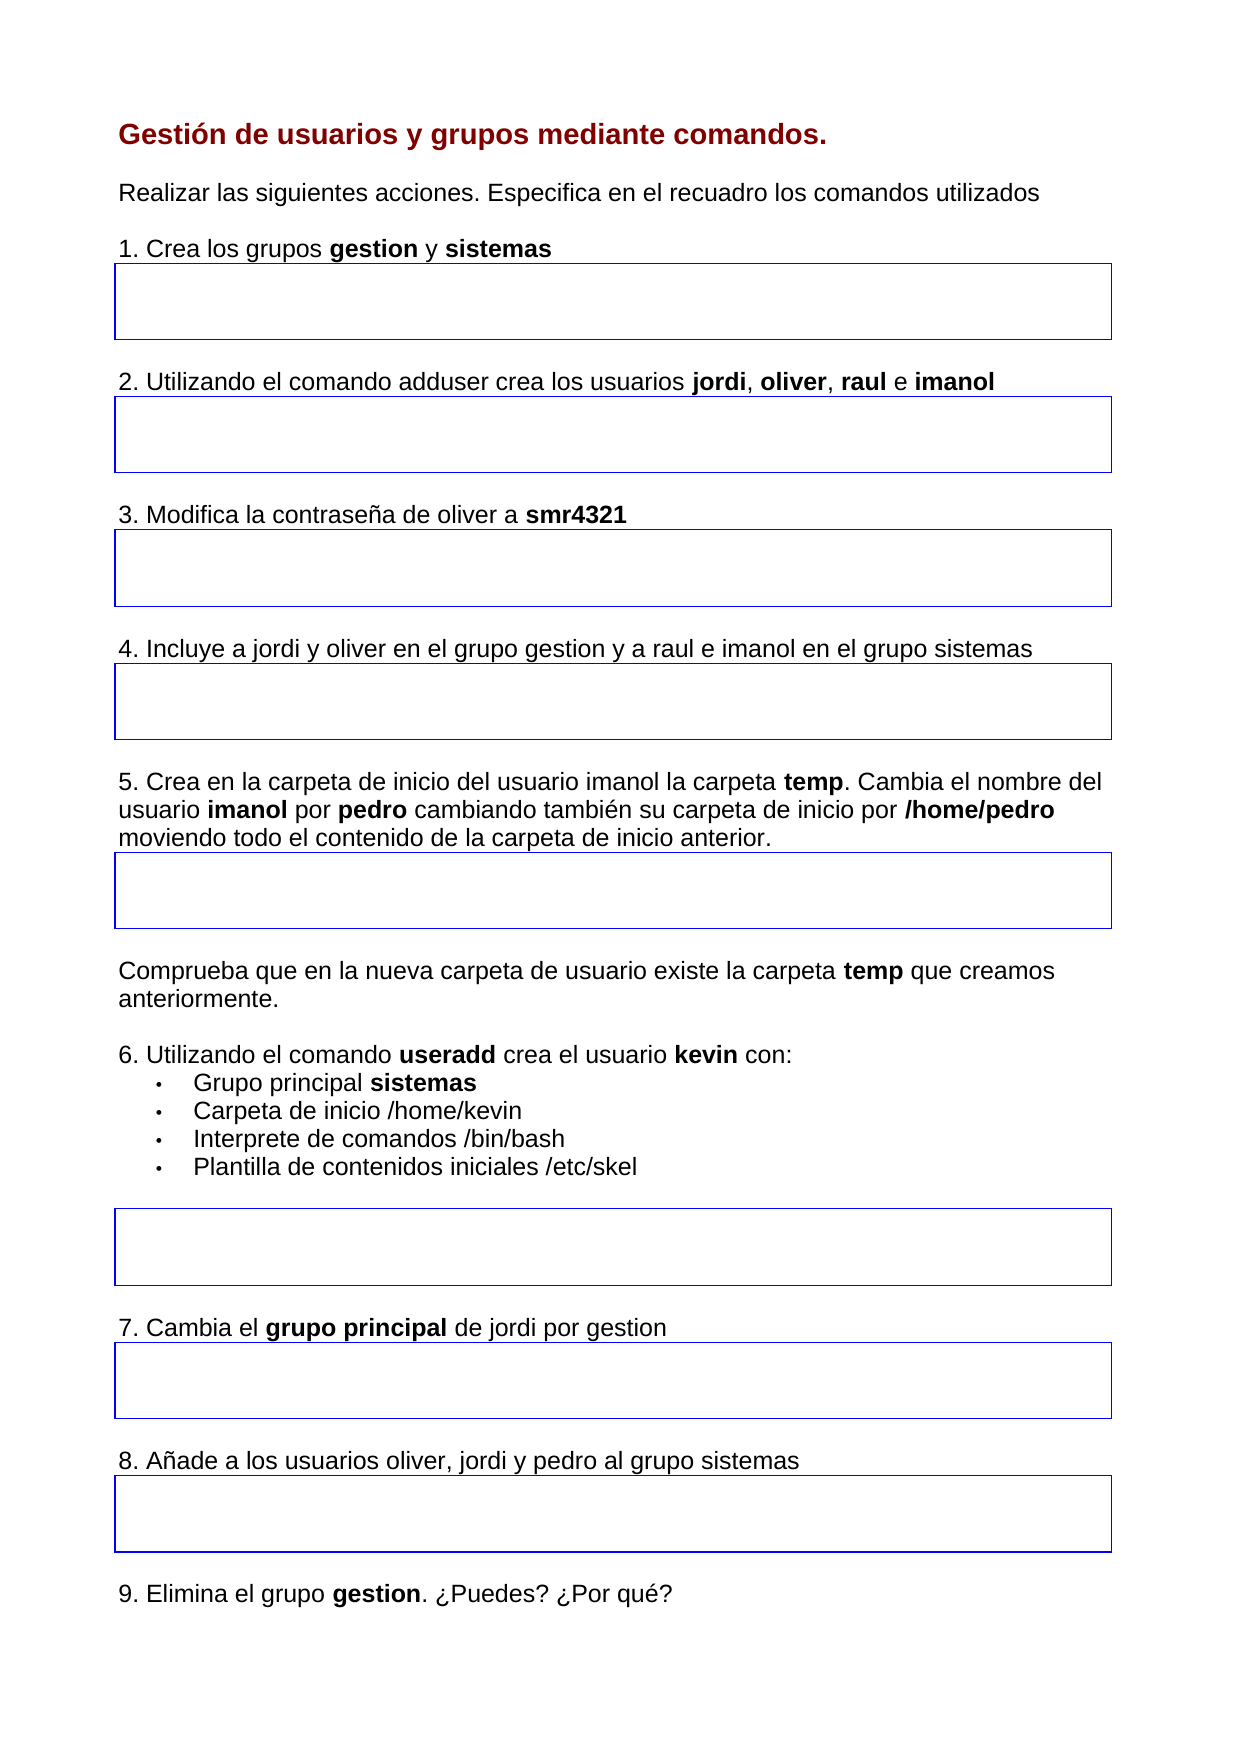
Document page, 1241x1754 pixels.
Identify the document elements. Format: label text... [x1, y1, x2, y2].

list Grupo principal sistemas [156, 1069, 1122, 1097]
table_header [116, 264, 1111, 339]
text 8. Añade a los usuarios oliver, jordi y pedro al grupo sistemas [118, 1447, 1122, 1475]
text 6. Utilizando el comando useradd crea el usuario kevin con: [118, 1041, 1122, 1069]
text 3. Modifica la contraseña de oliver a smr4321 [118, 501, 1122, 529]
text Gestión de usuarios y grupos mediante comandos. [118, 118, 1122, 151]
table_header [116, 853, 1111, 928]
text 9. Elimina el grupo gestion. ¿Puedes? ¿Por qué? [118, 1580, 1122, 1608]
text 7. Cambia el grupo principal de jordi por gestion [118, 1314, 1122, 1342]
list Interprete de comandos /bin/bash [156, 1124, 1122, 1152]
table_header [116, 1476, 1111, 1551]
text 1. Crea los grupos gestion y sistemas [118, 234, 1122, 262]
text 5. Crea en la carpeta de inicio del usuario imanol la carpeta temp. Cambia el nombre del usuario imanol por pedro cambiando también su carpeta de inicio por /home/pedro moviendo todo el contenido de la carpeta de inicio anterior. [118, 768, 1122, 852]
table_header [116, 397, 1111, 472]
list Plantilla de contenidos iniciales /etc/skel [156, 1152, 1122, 1180]
text Comprueba que en la nueva carpeta de usuario existe la carpeta temp que creamos anteriormente. [118, 957, 1122, 1013]
text 4. Incluye a jordi y oliver en el grupo gestion y a raul e imanol en el grupo sistemas [118, 634, 1122, 662]
table_header [116, 664, 1111, 739]
list Carpeta de inicio /home/kevin [156, 1097, 1122, 1124]
text 2. Utilizando el comando adduser crea los usuarios jordi, oliver, raul e imanol [118, 368, 1122, 396]
table_header [116, 1209, 1111, 1285]
table_header [116, 530, 1111, 606]
text Realizar las siguientes acciones. Especifica en el recuadro los comandos utilizados [118, 179, 1122, 207]
table_header [116, 1343, 1111, 1418]
